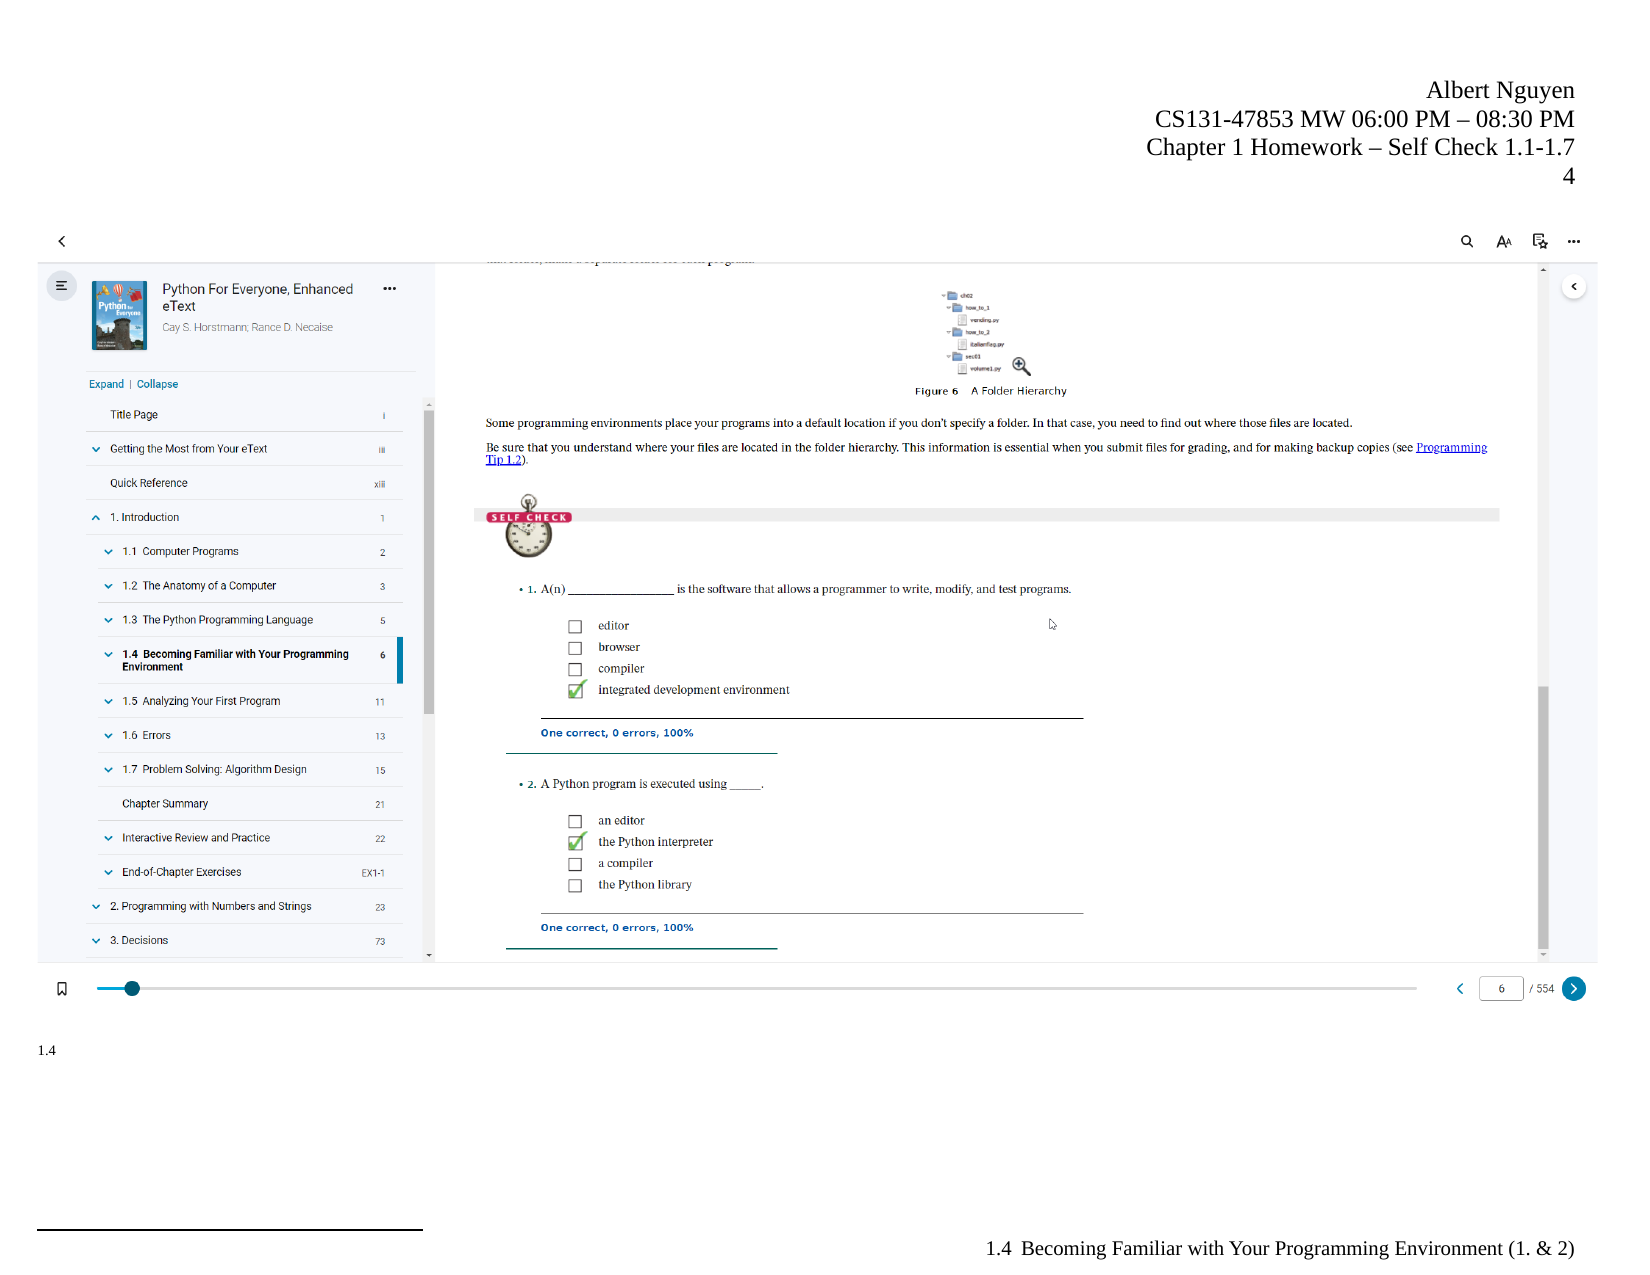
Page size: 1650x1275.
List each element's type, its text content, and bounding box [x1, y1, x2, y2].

text Becoming Familiar with Your Programming Environment (1. & 2) [37, 1236, 1575, 1260]
picture [37, 220, 1598, 1014]
